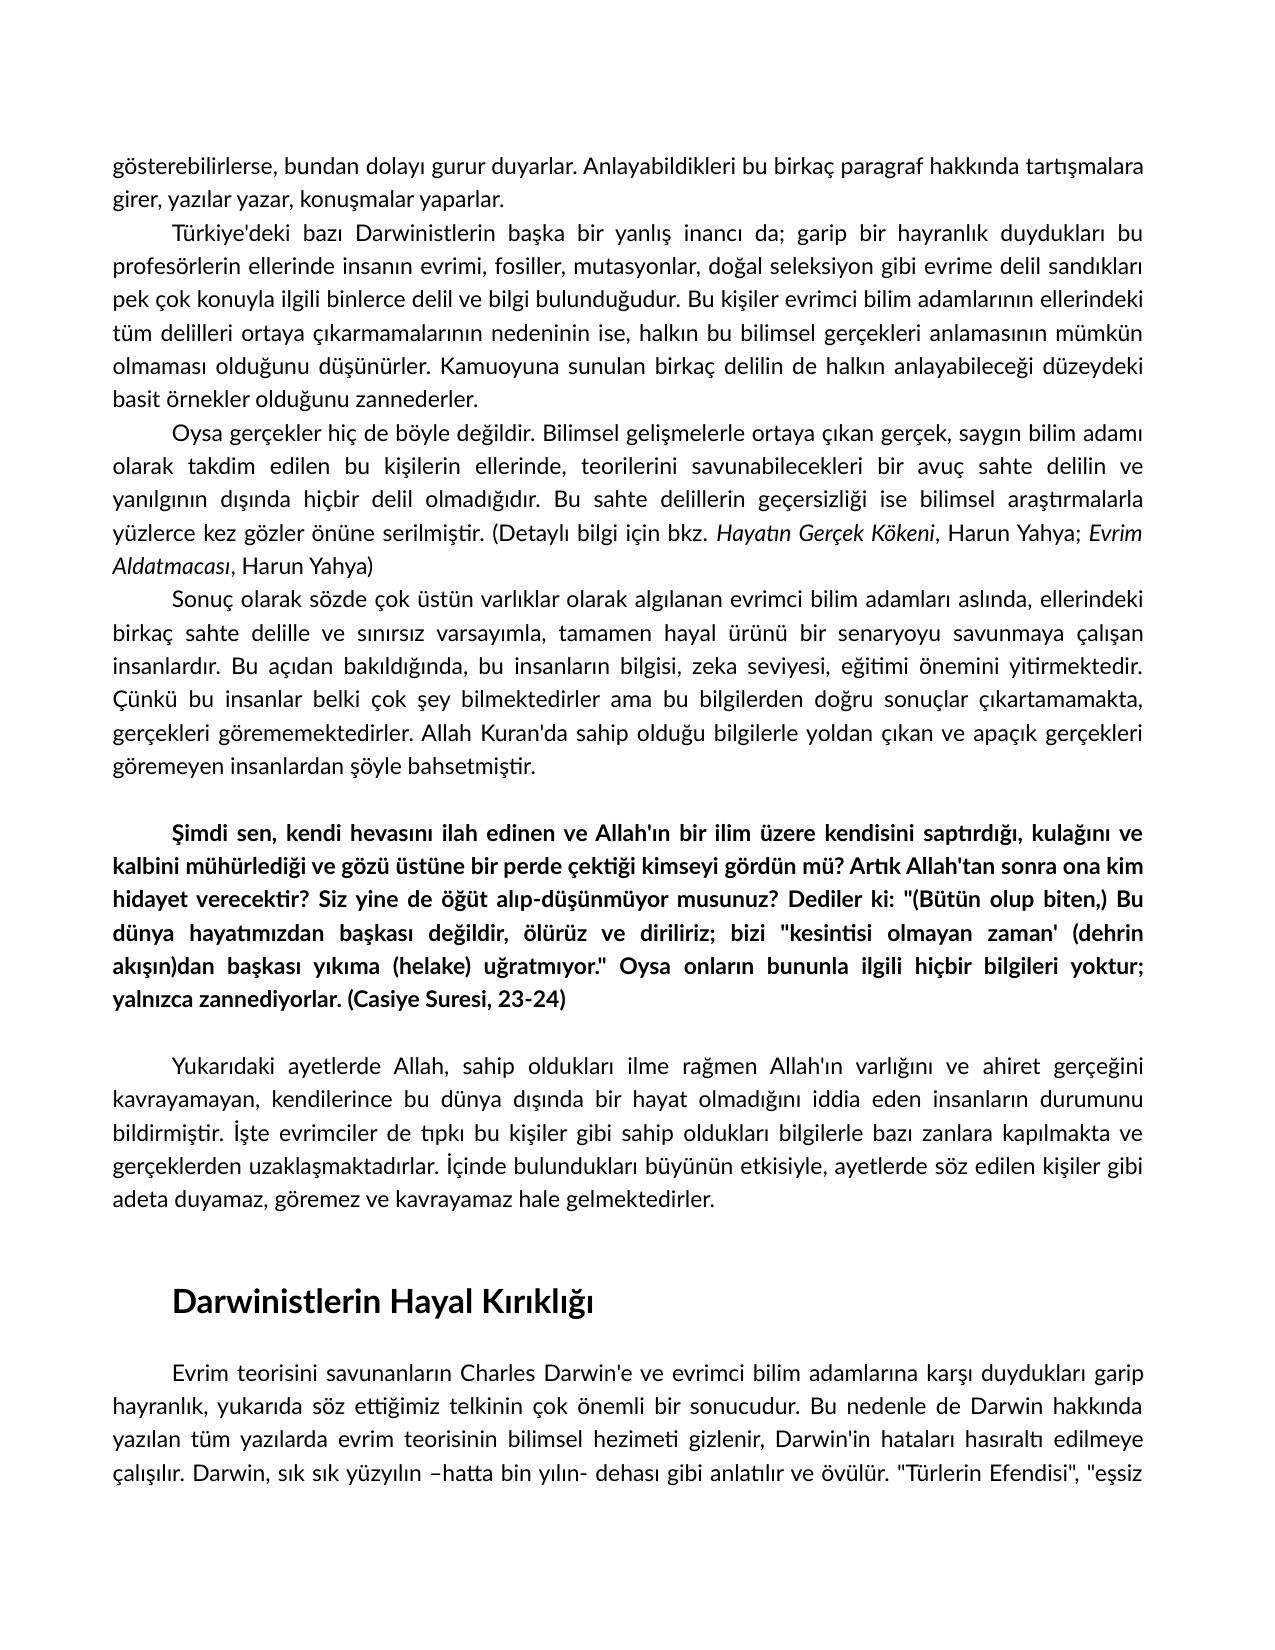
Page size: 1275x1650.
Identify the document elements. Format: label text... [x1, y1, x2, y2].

text Darwinistlerin Hayal Kırıklığı [112, 1281, 1145, 1321]
text gösterebilirlerse, bundan dolayı gurur duyarlar. Anlayabildikleri bu birkaç paragraf hakkında tartışmalara girer, yazılar yazar, konuşmalar yaparlar. [112, 148, 1145, 214]
text Evrim teorisini savunanların Charles Darwin'e ve evrimci bilim adamlarına karşı duydukları garip hayranlık, yukarıda söz ettiğimiz telkinin çok önemli bir sonucudur. Bu nedenle de Darwin hakkında yazılan tüm yazılarda evrim teorisinin bilimsel hezimeti gizlenir, Darwin'in hataları hasıraltı edilmeye çalışılır. Darwin, sık sık yüzyılın –hatta bin yılın- dehası gibi anlatılır ve övülür. "Türlerin Efendisi", "eşsiz [112, 1354, 1145, 1488]
text Oysa gerçekler hiç de böyle değildir. Bilimsel gelişmelerle ortaya çıkan gerçek, saygın bilim adamı olarak takdim edilen bu kişilerin ellerinde, teorilerini savunabilecekleri bir avuç sahte delilin ve yanılgının dışında hiçbir delil olmadığıdır. Bu sahte delillerin geçersizliği ise bilimsel araştırmalarla yüzlerce kez gözler önüne serilmiştir. (Detaylı bilgi için bkz. Hayatın Gerçek Kökeni, Harun Yahya; Evrim Aldatmacası, Harun Yahya) [112, 414, 1145, 581]
text Yukarıdaki ayetlerde Allah, sahip oldukları ilme rağmen Allah'ın varlığını ve ahiret gerçeğini kavrayamayan, kendilerince bu dünya dışında bir hayat olmadığını iddia eden insanların durumunu bildirmiştir. İşte evrimciler de tıpkı bu kişiler gibi sahip oldukları bilgilerle bazı zanlara kapılmakta ve gerçeklerden uzaklaşmaktadırlar. İçinde bulundukları büyünün etkisiyle, ayetlerde söz edilen kişiler gibi adeta duyamaz, göremez ve kavrayamaz hale gelmektedirler. [112, 1048, 1145, 1214]
text Sonuç olarak sözde çok üstün varlıklar olarak algılanan evrimci bilim adamları aslında, ellerindeki birkaç sahte delille ve sınırsız varsayımla, tamamen hayal ürünü bir senaryoyu savunmaya çalışan insanlardır. Bu açıdan bakıldığında, bu insanların bilgisi, zeka seviyesi, eğitimi önemini yitirmektedir. Çünkü bu insanlar belki çok şey bilmektedirler ama bu bilgilerden doğru sonuçlar çıkartamamakta, gerçekleri görememektedirler. Allah Kuran'da sahip olduğu bilgilerle yoldan çıkan ve apaçık gerçekleri göremeyen insanlardan şöyle bahsetmiştir. [112, 581, 1145, 781]
text Şimdi sen, kendi hevasını ilah edinen ve Allah'ın bir ilim üzere kendisini saptırdığı, kulağını ve kalbini mühürlediği ve gözü üstüne bir perde çektiği kimseyi gördün mü? Artık Allah'tan sonra ona kim hidayet verecektir? Siz yine de öğüt alıp-düşünmüyor musunuz? Dediler ki: "(Bütün olup biten,) Bu dünya hayatımızdan başkası değildir, ölürüz ve diriliriz; bizi "kesintisi olmayan zaman' (dehrin akışın)dan başkası yıkıma (helake) uğratmıyor." Oysa onların bununla ilgili hiçbir bilgileri yoktur; yalnızca zannediyorlar. (Casiye Suresi, 23-24) [112, 814, 1145, 1014]
text Türkiye'deki bazı Darwinistlerin başka bir yanlış inancı da; garip bir hayranlık duydukları bu profesörlerin ellerinde insanın evrimi, fosiller, mutasyonlar, doğal seleksiyon gibi evrime delil sandıkları pek çok konuyla ilgili binlerce delil ve bilgi bulunduğudur. Bu kişiler evrimci bilim adamlarının ellerindeki tüm delilleri ortaya çıkarmamalarının nedeninin ise, halkın bu bilimsel gerçekleri anlamasının mümkün olmaması olduğunu düşünürler. Kamuoyuna sunulan birkaç delilin de halkın anlayabileceği düzeydeki basit örnekler olduğunu zannederler. [112, 214, 1145, 414]
